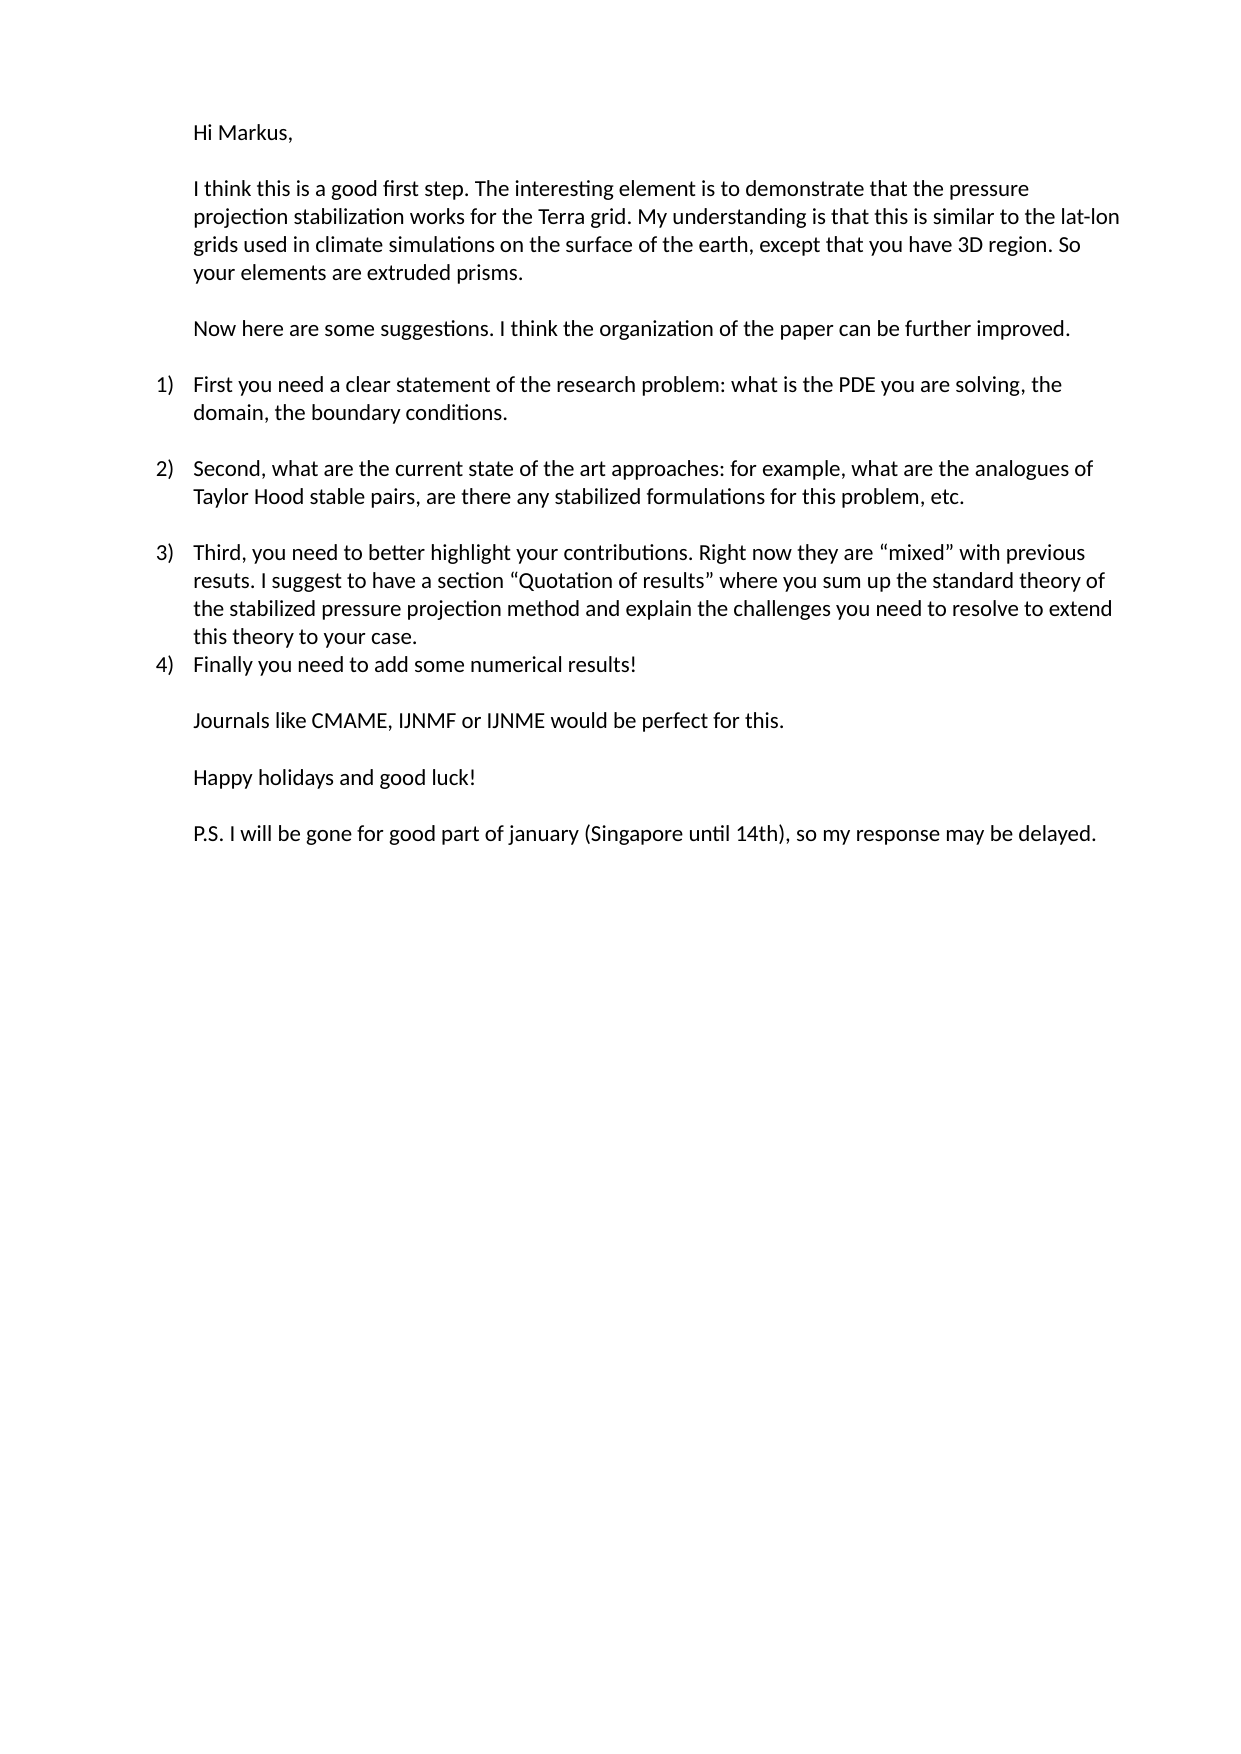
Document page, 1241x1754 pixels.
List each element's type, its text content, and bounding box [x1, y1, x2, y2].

list Finally you need to add some numerical results! Journals like CMAME, IJNMF or IJNME would be perfect for this. Happy holidays and good luck! P.S. I will be gone for good part of january (Singapore until 14th), so my response may be delayed. [156, 651, 1122, 847]
list Second, what are the current state of the art approaches: for example, what are the analogues of Taylor Hood stable pairs, are there any stabilized formulations for this problem, etc. [156, 454, 1122, 538]
list First you need a clear statement of the research problem: what is the PDE you are solving, the domain, the boundary conditions. [156, 370, 1122, 426]
list Hi Markus, I think this is a good first step. The interesting element is to demonstrate that the pressure projection stabilization works for the Terra grid. My understanding is that this is similar to the lat-lon grids used in climate simulations on the surface of the earth, except that you have 3D region. So your elements are extruded prisms. Now here are some suggestions. I think the organization of the paper can be further improved. [156, 118, 1122, 370]
list Third, you need to better highlight your contributions. Right now they are “mixed” with previous resuts. I suggest to have a section “Quotation of results” where you sum up the standard theory of the stabilized pressure projection method and explain the challenges you need to resolve to extend this theory to your case. [156, 538, 1122, 651]
